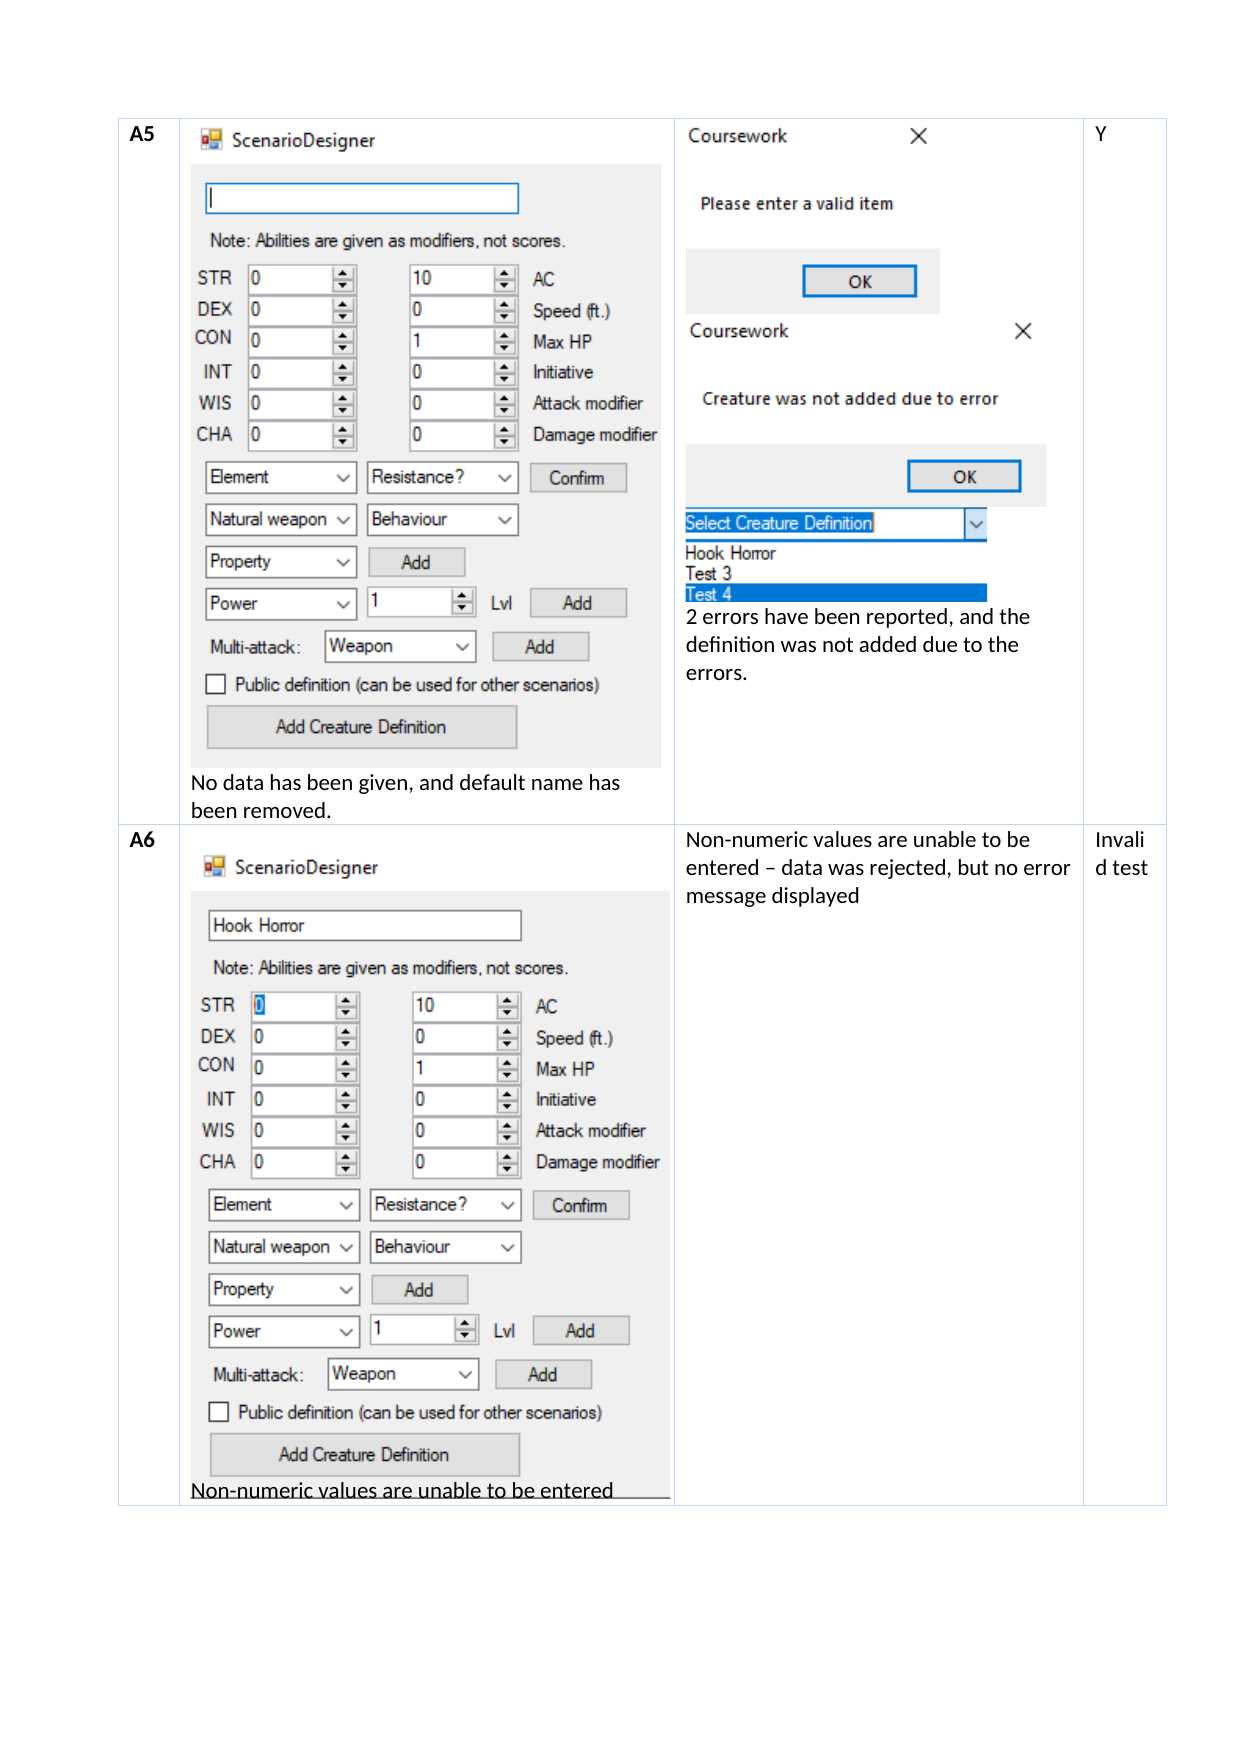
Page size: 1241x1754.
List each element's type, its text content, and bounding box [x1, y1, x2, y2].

table_cell Non-numeric values are unable to be entered [180, 825, 674, 1504]
table_cell 2 errors have been reported, and the definition was not added due to the errors. [675, 119, 1083, 824]
table_cell No data has been given, and default name has been removed. [180, 119, 674, 824]
table_cell Invalid test [1084, 825, 1166, 1504]
table_cell A5 [119, 119, 179, 824]
table_cell Non-numeric values are unable to be entered – data was rejected, but no error message displayed [675, 825, 1083, 1504]
table_cell Y [1084, 119, 1166, 824]
table_cell A6 [119, 825, 179, 1504]
